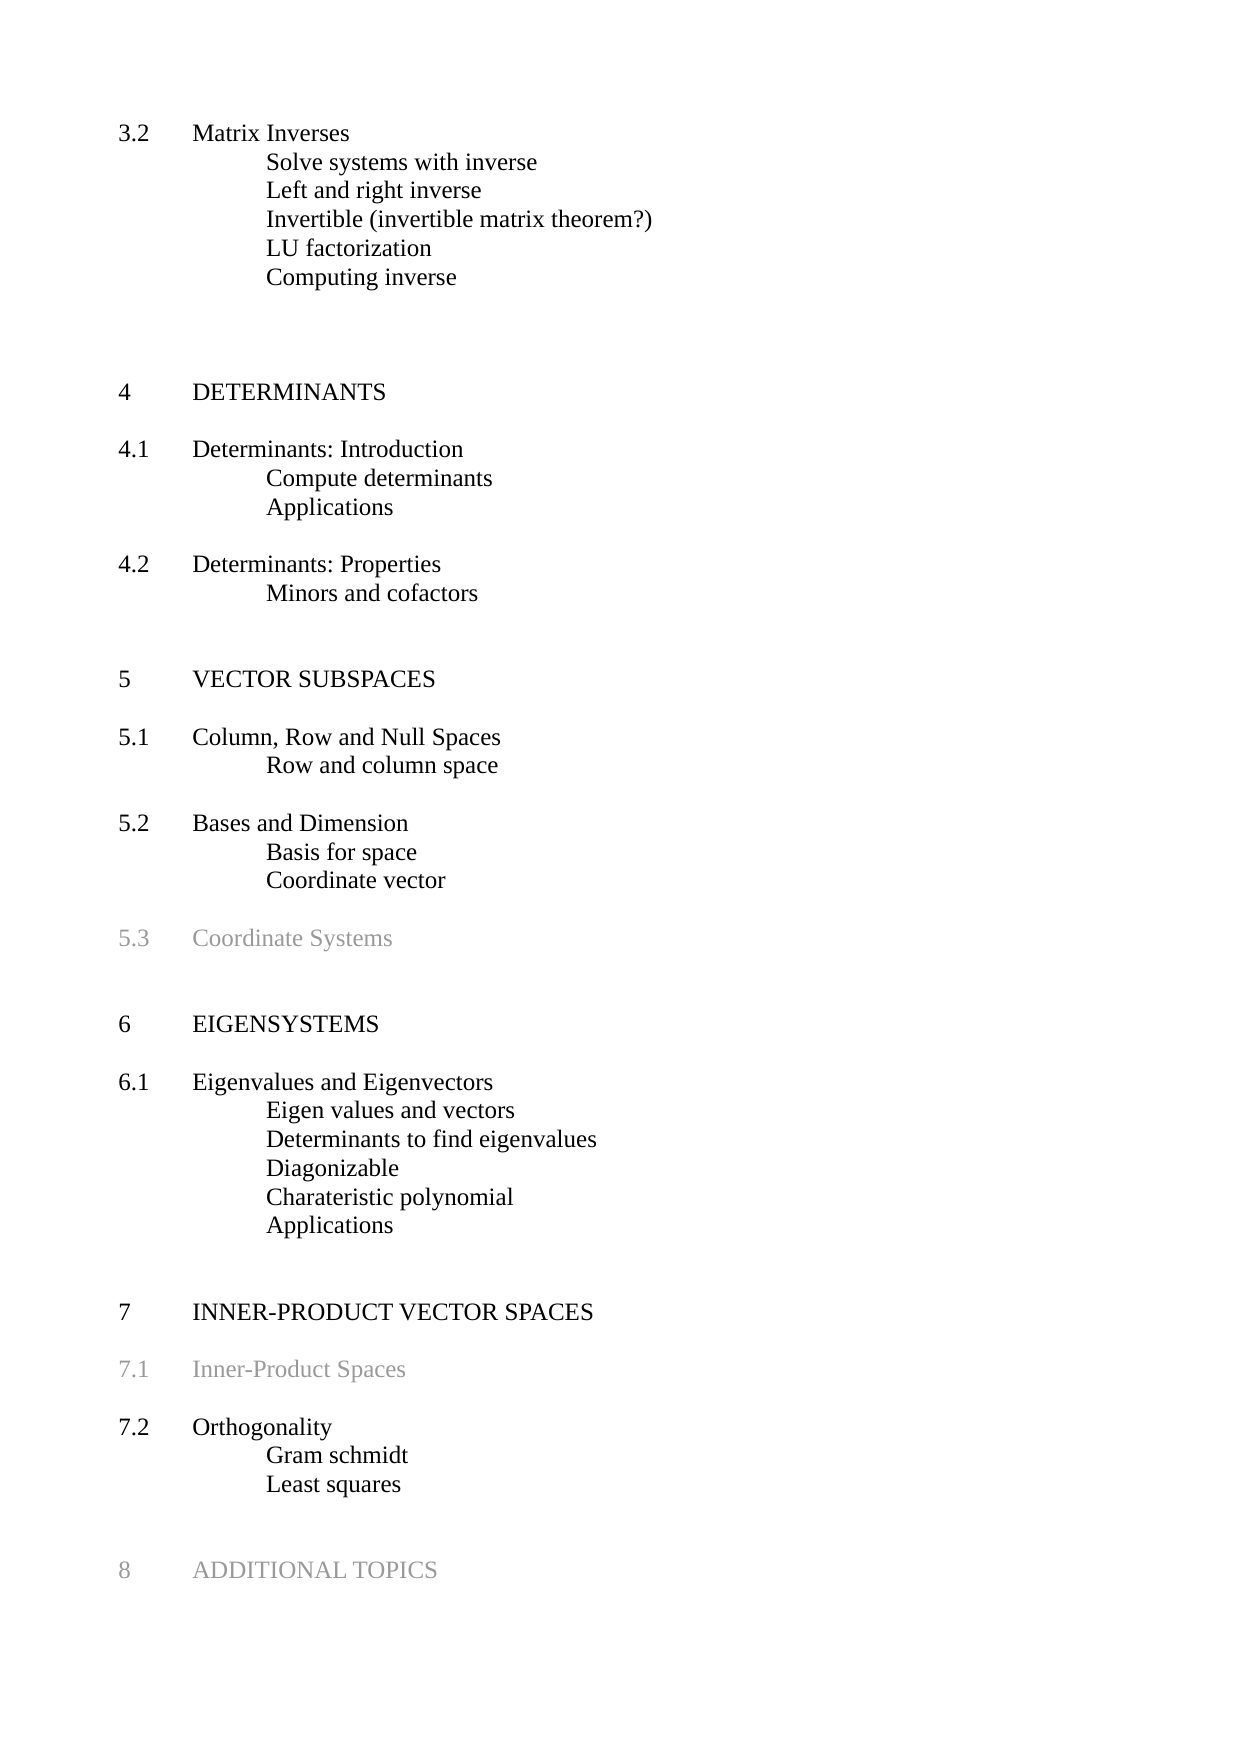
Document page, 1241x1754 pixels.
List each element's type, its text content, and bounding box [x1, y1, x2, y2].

text 6.1 Eigenvalues and Eigenvectors [118, 1067, 1122, 1096]
text 4.2 Determinants: Properties [118, 549, 1122, 578]
text 7.2 Orthogonality [118, 1412, 1122, 1441]
text Minors and cofactors [118, 578, 1122, 607]
text Compute determinants [118, 463, 1122, 492]
text Left and right inverse [118, 176, 1122, 204]
text Eigen values and vectors [118, 1096, 1122, 1124]
text Row and column space [118, 751, 1122, 779]
text 4.1 Determinants: Introduction [118, 434, 1122, 463]
text 5.1 Column, Row and Null Spaces [118, 722, 1122, 751]
text 8 ADDITIONAL TOPICS [118, 1556, 1122, 1584]
text 5 VECTOR SUBSPACES [118, 664, 1122, 693]
text 6 EIGENSYSTEMS [118, 1009, 1122, 1038]
text 4 DETERMINANTS [118, 377, 1122, 406]
text 5.3 Coordinate Systems [118, 923, 1122, 952]
text Diagonizable [118, 1153, 1122, 1182]
text 5.2 Bases and Dimension [118, 808, 1122, 837]
text Gram schmidt [118, 1441, 1122, 1469]
text Invertible (invertible matrix theorem?) [118, 204, 1122, 233]
text Charateristic polynomial [118, 1182, 1122, 1211]
text Determinants to find eigenvalues [118, 1124, 1122, 1153]
text Applications [118, 1211, 1122, 1239]
text Solve systems with inverse [118, 147, 1122, 176]
text 3.2 Matrix Inverses [118, 118, 1122, 147]
text Applications [118, 492, 1122, 521]
text LU factorization [118, 233, 1122, 262]
text 7 INNER-PRODUCT VECTOR SPACES [118, 1297, 1122, 1326]
text Least squares [118, 1469, 1122, 1498]
text 7.1 Inner-Product Spaces [118, 1354, 1122, 1383]
text Basis for space [118, 837, 1122, 866]
text Computing inverse [118, 262, 1122, 291]
text Coordinate vector [118, 866, 1122, 894]
